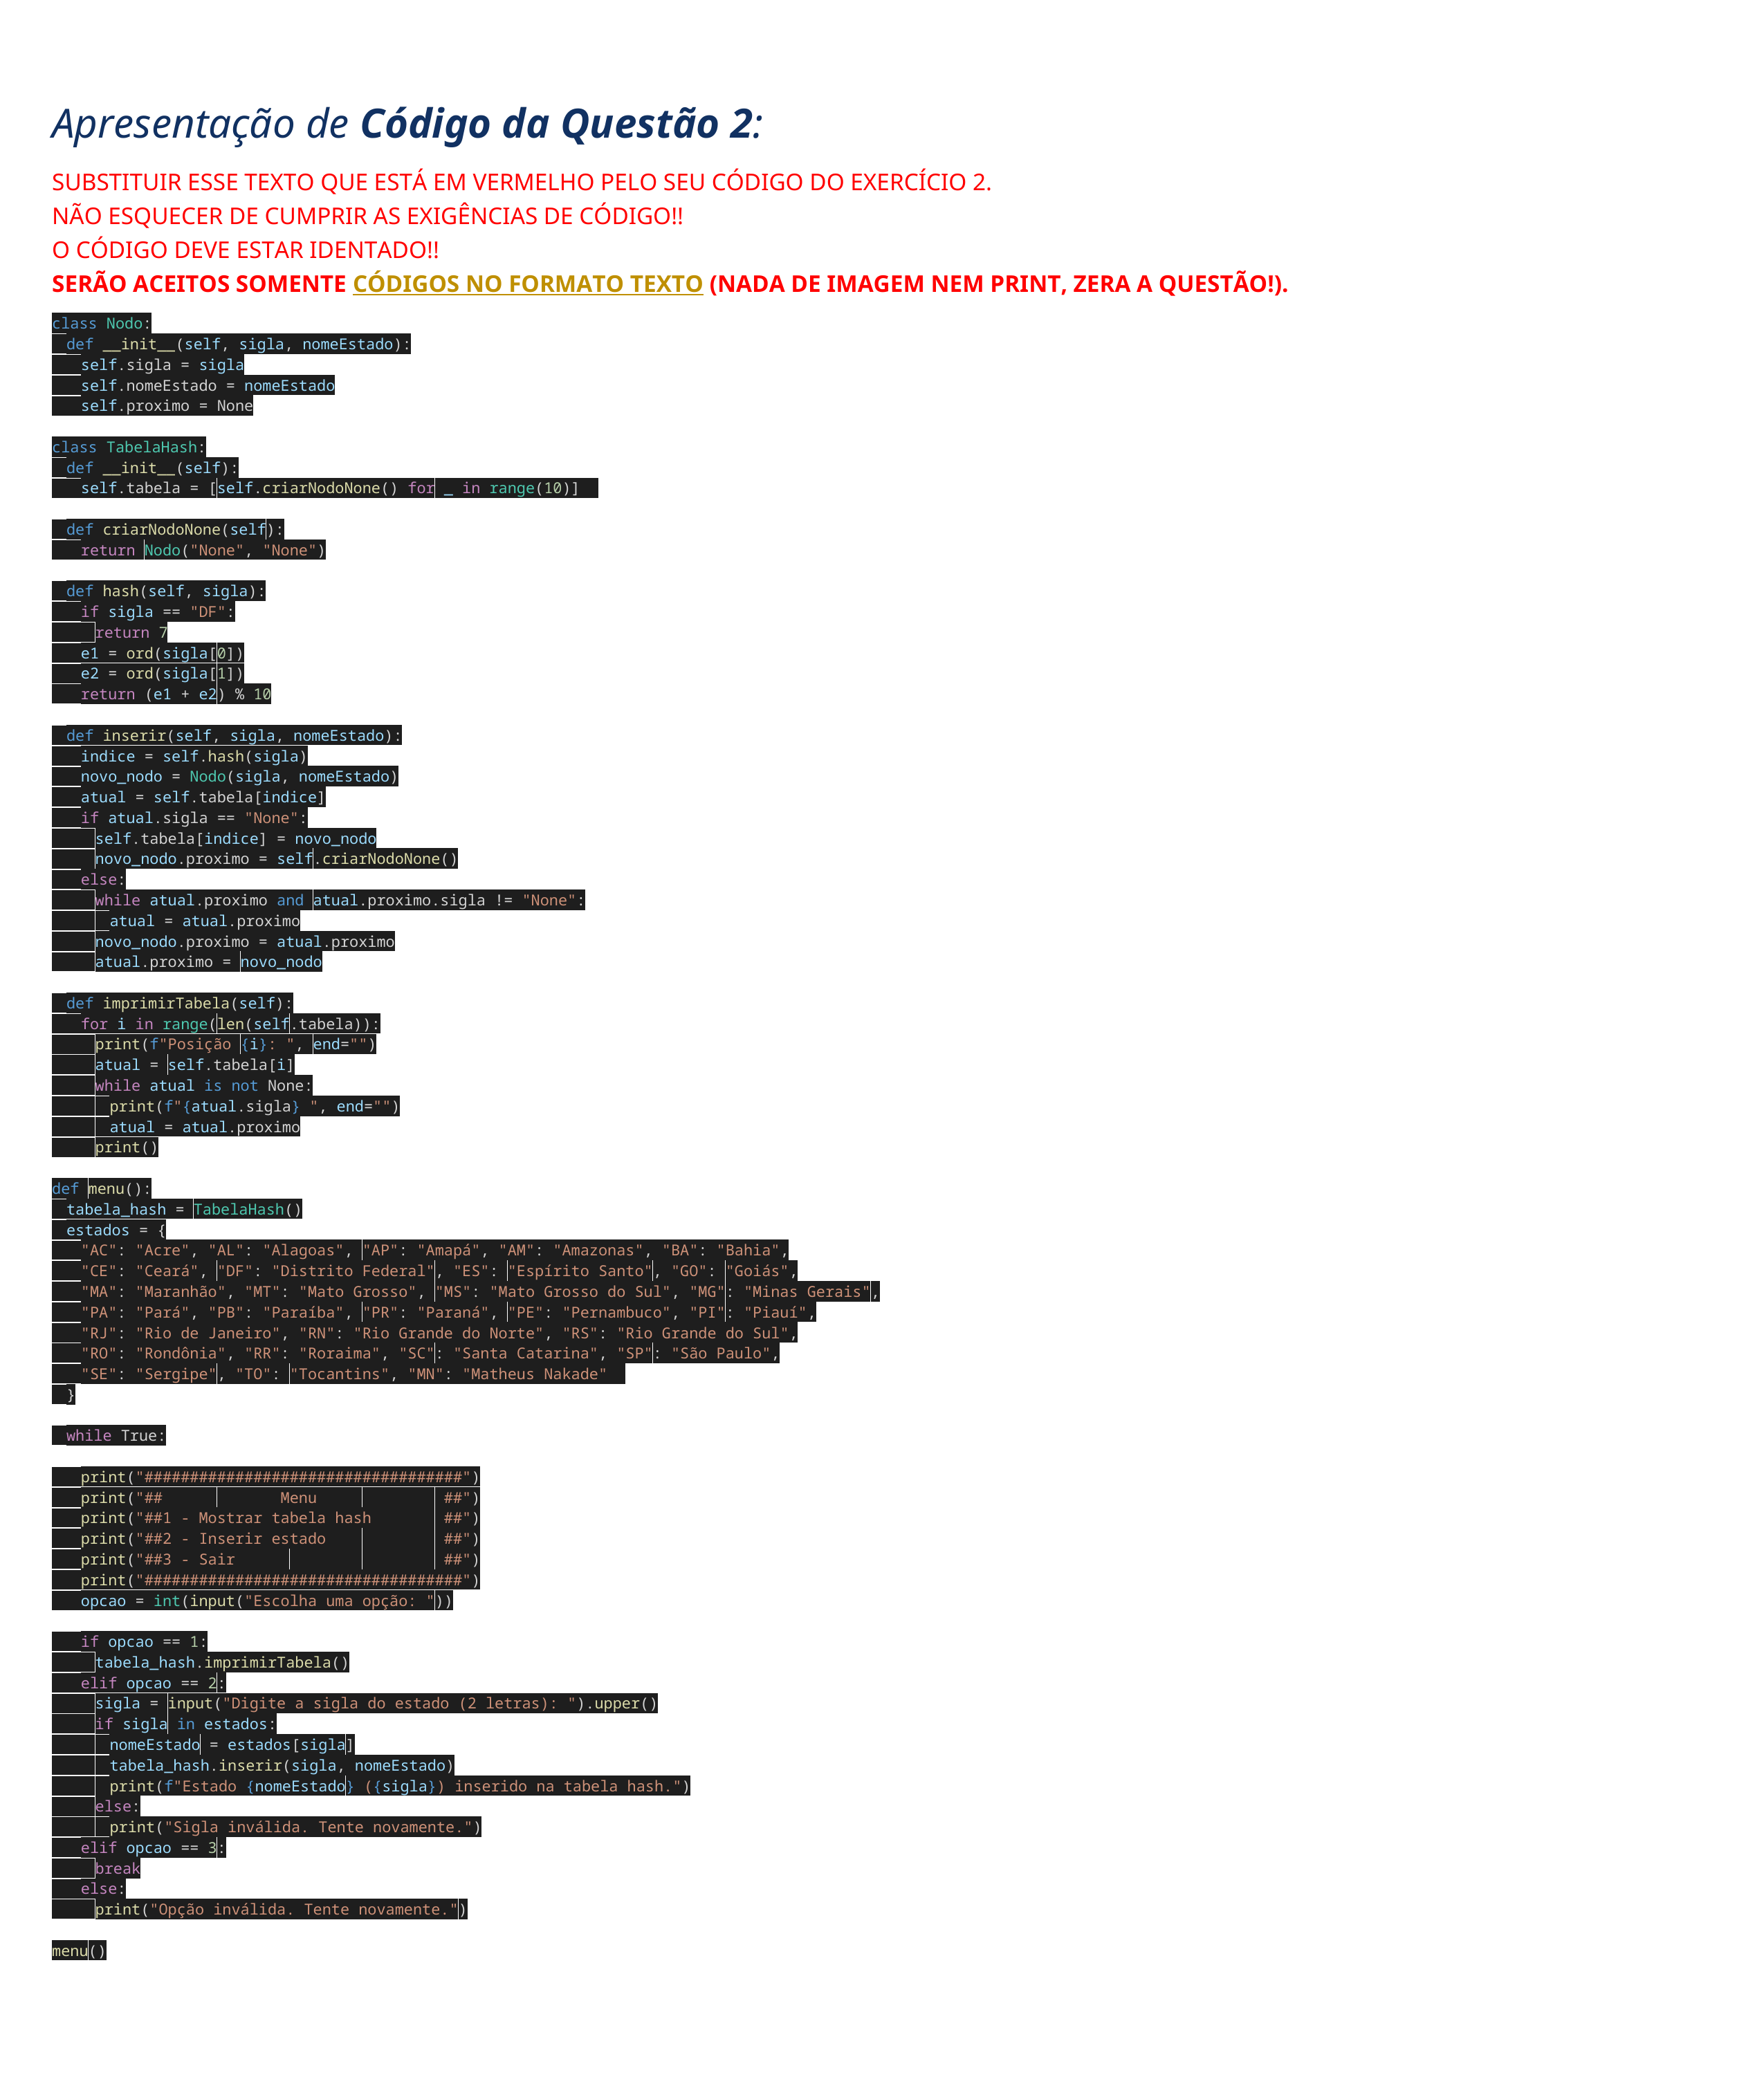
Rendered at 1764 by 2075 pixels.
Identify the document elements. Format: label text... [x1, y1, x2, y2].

text "SE": "Sergipe", "TO": "Tocantins", "MN": "Matheus Nakade" [52, 1363, 1712, 1384]
text while True: [52, 1425, 1712, 1446]
text return 7 [52, 622, 1712, 643]
text while atual is not None: [52, 1075, 1712, 1096]
text tabela_hash.imprimirTabela() [52, 1652, 1712, 1672]
text indice = self.hash(sigla) [52, 745, 1712, 766]
text print() [52, 1136, 1712, 1157]
text NÃO ESQUECER DE CUMPRIR AS EXIGÊNCIAS DE CÓDIGO!! [52, 200, 1712, 231]
text elif opcao == 2: [52, 1672, 1712, 1693]
text def __init__(self): [52, 457, 1712, 478]
text menu() [52, 1940, 1712, 1960]
text else: [52, 869, 1712, 889]
text } [52, 1384, 1712, 1405]
text def menu(): [52, 1178, 1712, 1199]
text if sigla in estados: [52, 1713, 1712, 1734]
text atual = atual.proximo [52, 910, 1712, 931]
text print("## Menu ##") [52, 1486, 1712, 1507]
text else: [52, 1796, 1712, 1816]
text def __init__(self, sigla, nomeEstado): [52, 333, 1712, 354]
text "RJ": "Rio de Janeiro", "RN": "Rio Grande do Norte", "RS": "Rio Grande do Sul", [52, 1322, 1712, 1343]
text if atual.sigla == "None": [52, 807, 1712, 828]
text "PA": "Pará", "PB": "Paraíba", "PR": "Paraná", "PE": "Pernambuco", "PI": "Piauí", [52, 1302, 1712, 1322]
text e1 = ord(sigla[0]) [52, 643, 1712, 663]
text print("###################################") [52, 1466, 1712, 1486]
text while atual.proximo and atual.proximo.sigla != "None": [52, 889, 1712, 910]
text novo_nodo.proximo = atual.proximo [52, 931, 1712, 951]
text novo_nodo.proximo = self.criarNodoNone() [52, 848, 1712, 869]
text nomeEstado = estados[sigla] [52, 1734, 1712, 1755]
text print("##3 - Sair ##") [52, 1549, 1712, 1569]
text class TabelaHash: [52, 436, 1712, 457]
text "MA": "Maranhão", "MT": "Mato Grosso", "MS": "Mato Grosso do Sul", "MG": "Minas Gerais", [52, 1281, 1712, 1302]
text elif opcao == 3: [52, 1837, 1712, 1858]
text return Nodo("None", "None") [52, 540, 1712, 560]
text e2 = ord(sigla[1]) [52, 663, 1712, 683]
text break [52, 1858, 1712, 1879]
text def imprimirTabela(self): [52, 993, 1712, 1013]
text O CÓDIGO DEVE ESTAR IDENTADO!! [52, 234, 1712, 265]
text class Nodo: [52, 313, 1712, 333]
text self.tabela = [self.criarNodoNone() for _ in range(10)] [52, 478, 1712, 498]
text return (e1 + e2) % 10 [52, 683, 1712, 704]
text "AC": "Acre", "AL": "Alagoas", "AP": "Amapá", "AM": "Amazonas", "BA": "Bahia", [52, 1239, 1712, 1260]
text if opcao == 1: [52, 1631, 1712, 1652]
text self.tabela[indice] = novo_nodo [52, 828, 1712, 848]
text print("##1 - Mostrar tabela hash ##") [52, 1507, 1712, 1528]
text self.nomeEstado = nomeEstado [52, 375, 1712, 395]
text sigla = input("Digite a sigla do estado (2 letras): ").upper() [52, 1693, 1712, 1713]
text "RO": "Rondônia", "RR": "Roraima", "SC": "Santa Catarina", "SP": "São Paulo", [52, 1343, 1712, 1363]
text atual = atual.proximo [52, 1116, 1712, 1136]
text tabela_hash = TabelaHash() [52, 1199, 1712, 1219]
text Apresentação de Código da Questão 2: [52, 95, 1712, 150]
text opcao = int(input("Escolha uma opção: ")) [52, 1589, 1712, 1610]
text SERÃO ACEITOS SOMENTE CÓDIGOS NO FORMATO TEXTO (NADA DE IMAGEM NEM PRINT, ZERA A QUESTÃO!). [52, 268, 1712, 299]
text print("Opção inválida. Tente novamente.") [52, 1899, 1712, 1919]
text def inserir(self, sigla, nomeEstado): [52, 725, 1712, 745]
text self.sigla = sigla [52, 354, 1712, 375]
text atual = self.tabela[indice] [52, 786, 1712, 807]
text print("###################################") [52, 1569, 1712, 1589]
text print("Sigla inválida. Tente novamente.") [52, 1816, 1712, 1837]
text tabela_hash.inserir(sigla, nomeEstado) [52, 1755, 1712, 1776]
text print("##2 - Inserir estado ##") [52, 1528, 1712, 1549]
text "CE": "Ceará", "DF": "Distrito Federal", "ES": "Espírito Santo", "GO": "Goiás", [52, 1260, 1712, 1281]
text else: [52, 1879, 1712, 1899]
text print(f"Posição {i}: ", end="") [52, 1033, 1712, 1054]
text atual = self.tabela[i] [52, 1054, 1712, 1075]
text estados = { [52, 1219, 1712, 1239]
text def criarNodoNone(self): [52, 519, 1712, 540]
text print(f"{atual.sigla} ", end="") [52, 1096, 1712, 1116]
text for i in range(len(self.tabela)): [52, 1013, 1712, 1033]
text novo_nodo = Nodo(sigla, nomeEstado) [52, 766, 1712, 786]
text self.proximo = None [52, 395, 1712, 416]
text if sigla == "DF": [52, 601, 1712, 622]
text print(f"Estado {nomeEstado} ({sigla}) inserido na tabela hash.") [52, 1776, 1712, 1796]
text def hash(self, sigla): [52, 580, 1712, 601]
text atual.proximo = novo_nodo [52, 951, 1712, 972]
text SUBSTITUIR ESSE TEXTO QUE ESTÁ EM VERMELHO PELO SEU CÓDIGO DO EXERCÍCIO 2. [52, 166, 1712, 197]
